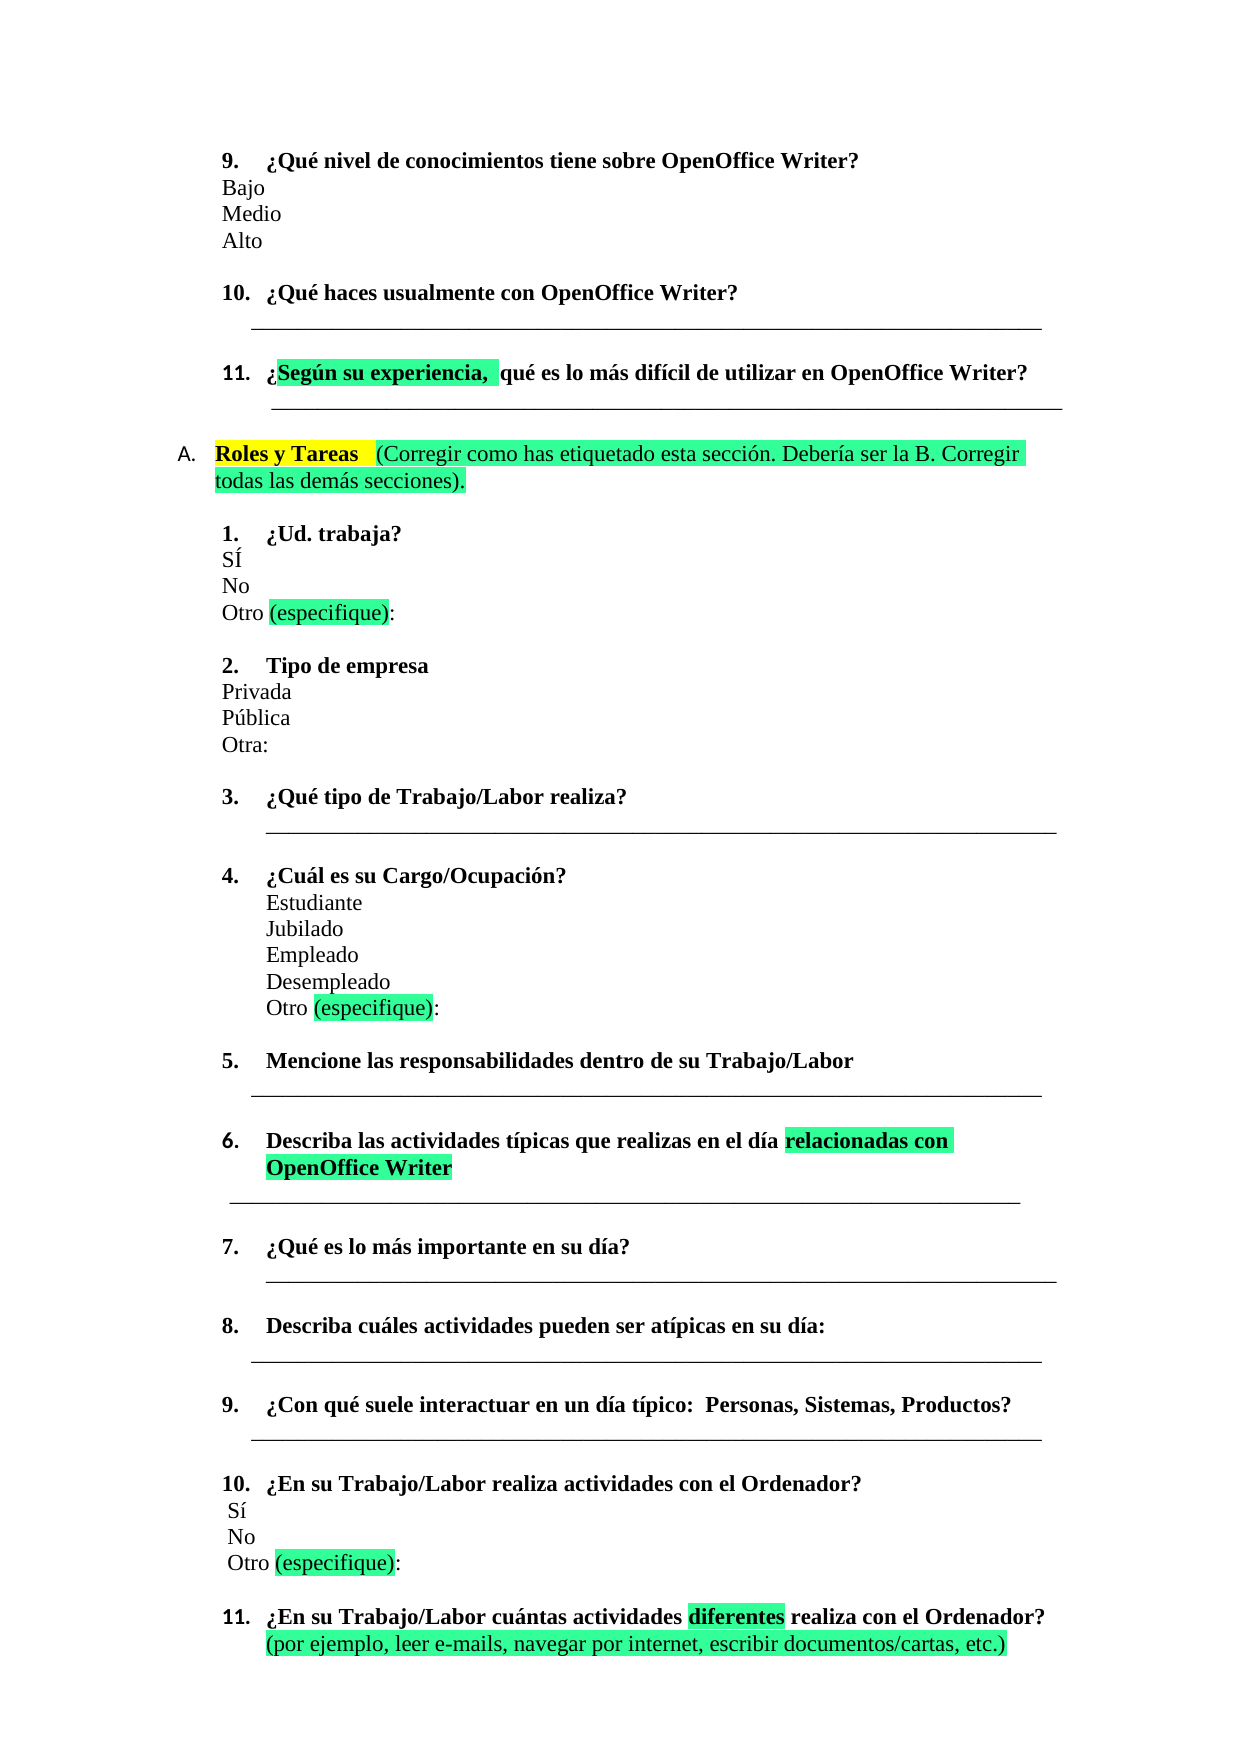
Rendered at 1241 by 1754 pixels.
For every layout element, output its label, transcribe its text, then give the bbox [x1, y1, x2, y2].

list Describa las actividades típicas que realizas en el día relacionadas con OpenOffice Writer [222, 1126, 1063, 1180]
list ¿Ud. trabaja? [222, 520, 1063, 546]
list Estudiante [266, 889, 1063, 915]
list Empleado [266, 942, 1063, 968]
list ¿Qué haces usualmente con OpenOffice Writer? [222, 279, 1063, 306]
text Bajo [222, 174, 1063, 200]
list _____________________________________________________________________ [215, 1418, 1063, 1444]
list _____________________________________________________________________ [266, 810, 1063, 836]
text Pública [222, 704, 1063, 731]
list _____________________________________________________________________ [215, 1073, 1063, 1100]
text Otro (especifique): [222, 599, 1063, 625]
list Roles y Tareas (Corregir como has etiquetado esta sección. Debería ser la B. Corregir todas las demás secciones). [177, 439, 1063, 493]
list ¿Según su experiencia, qué es lo más difícil de utilizar en OpenOffice Writer? [222, 358, 1063, 386]
text SÍ [222, 546, 1063, 573]
list ¿Qué es lo más importante en su día? [222, 1233, 1063, 1259]
list ¿Con qué suele interactuar en un día típico: Personas, Sistemas, Productos? [222, 1391, 1063, 1418]
list Describa cuáles actividades pueden ser atípicas en su día: [222, 1312, 1063, 1338]
list Mencione las responsabilidades dentro de su Trabajo/Labor [222, 1047, 1063, 1073]
text Privada [222, 678, 1063, 704]
list ¿En su Trabajo/Labor realiza actividades con el Ordenador? [222, 1470, 1063, 1497]
text _____________________________________________________________________ [177, 1338, 1063, 1365]
list ¿Cuál es su Cargo/Ocupación? [222, 862, 1063, 889]
list _____________________________________________________________________ [229, 1180, 1063, 1207]
list ¿En su Trabajo/Labor cuántas actividades diferentes realiza con el Ordenador? (por ejemplo, leer e-mails, navegar por internet, escribir documentos/cartas, etc.) [222, 1602, 1063, 1656]
list ¿Qué nivel de conocimientos tiene sobre OpenOffice Writer? [222, 148, 1063, 174]
list Jubilado [266, 915, 1063, 942]
list _____________________________________________________________________ [229, 1259, 1063, 1286]
list Tipo de empresa [222, 652, 1063, 678]
text Otra: [222, 731, 1063, 757]
text Alto [222, 227, 1063, 253]
list Otro (especifique): [266, 994, 1063, 1021]
text No [222, 1523, 1063, 1549]
list _____________________________________________________________________ [266, 386, 1063, 413]
text Medio [222, 200, 1063, 227]
list _____________________________________________________________________ [215, 306, 1063, 332]
text No [222, 573, 1063, 599]
text Sí [222, 1497, 1063, 1523]
list ¿Qué tipo de Trabajo/Labor realiza? [222, 783, 1063, 810]
text Otro (especifique): [222, 1549, 1063, 1576]
list Desempleado [266, 968, 1063, 994]
